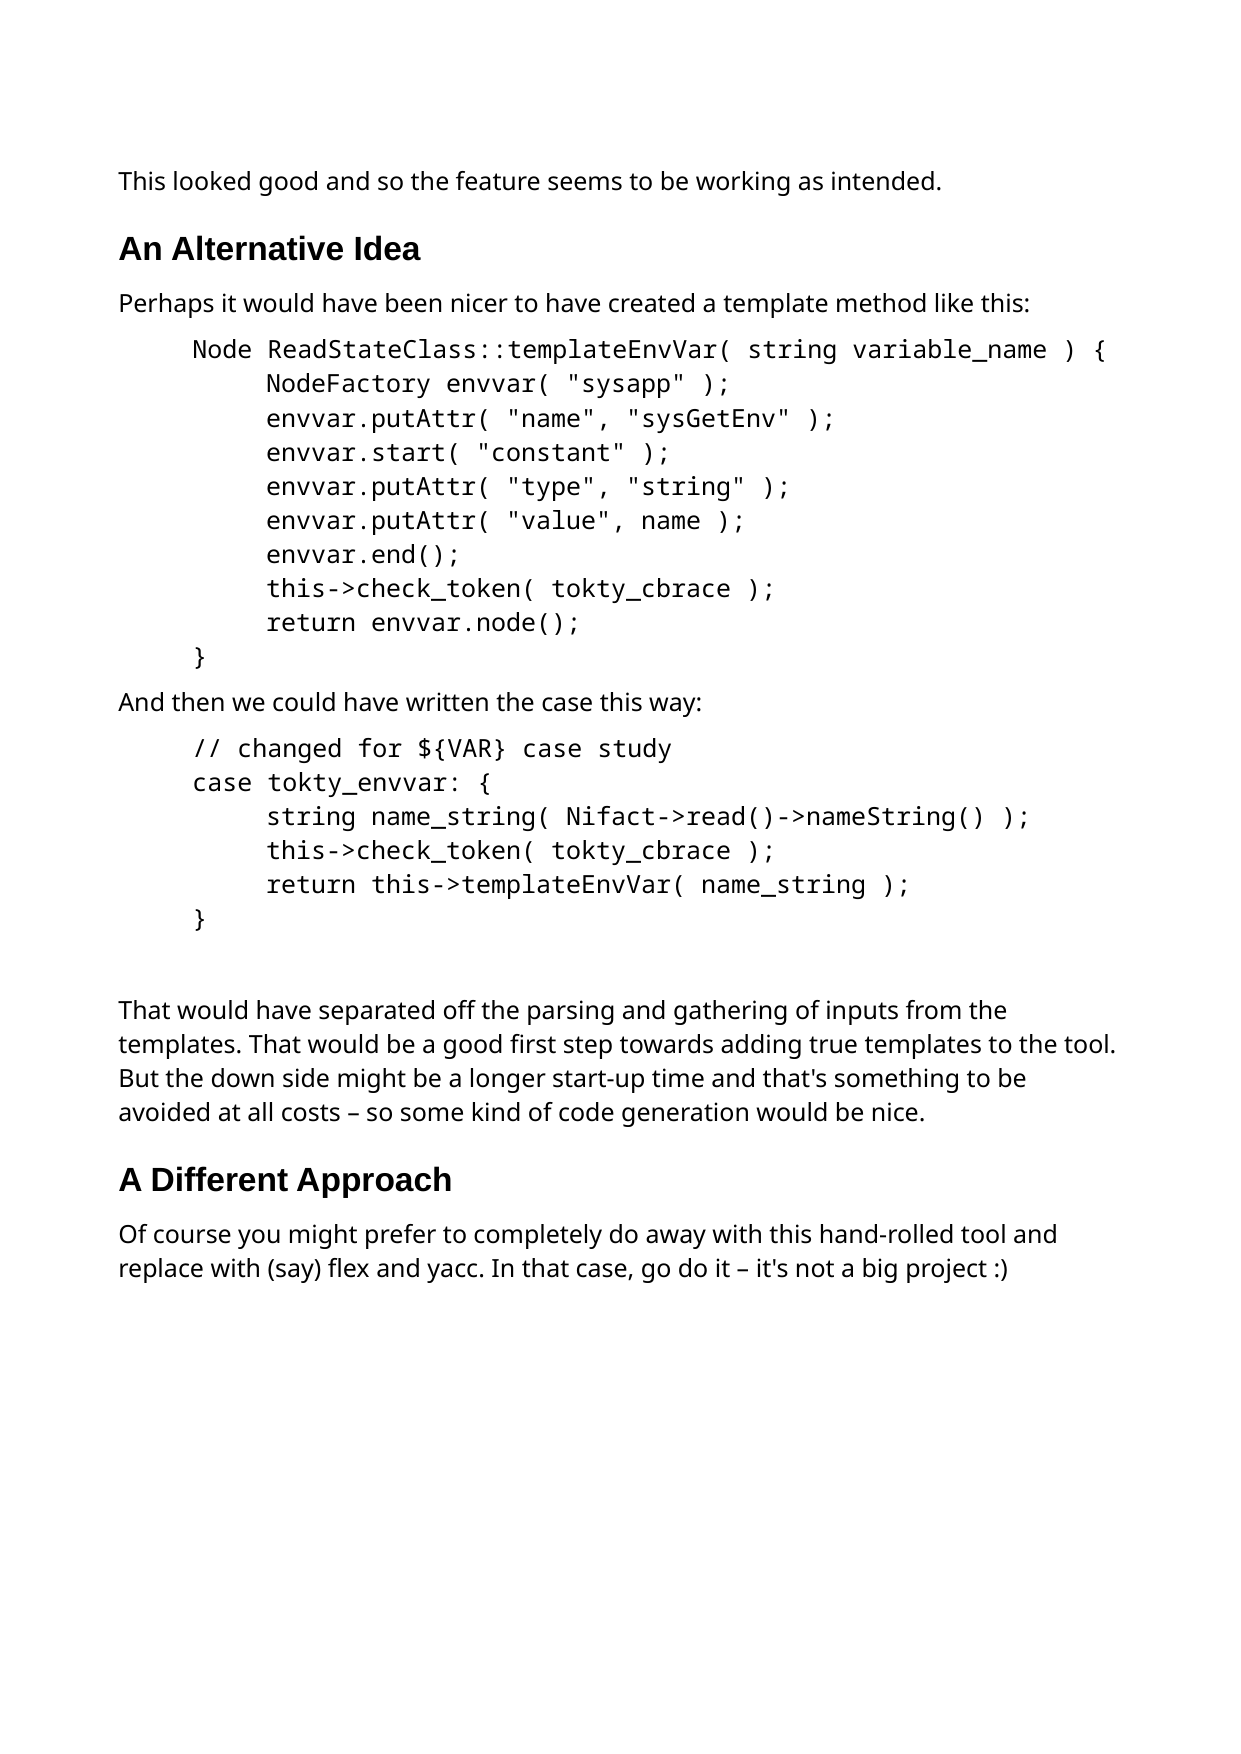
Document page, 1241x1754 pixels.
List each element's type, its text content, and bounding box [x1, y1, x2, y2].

text [118, 118, 1122, 152]
subtitle An Alternative Idea [118, 229, 1122, 268]
text Node ReadStateClass::templateEnvVar( string variable_name ) { NodeFactory envvar( "sysapp" ); envvar.putAttr( "name", "sysGetEnv" ); envvar.start( "constant" ); envvar.putAttr( "type", "string" ); envvar.putAttr( "value", name ); envvar.end(); this->check_token( tokty_cbrace ); return envvar.node(); } [192, 332, 1122, 673]
text And then we could have written the case this way: [118, 684, 1122, 719]
subtitle A Different Approach [118, 1160, 1122, 1198]
text // changed for ${VAR} case study case tokty_envvar: { string name_string( Nifact->read()->nameString() ); this->check_token( tokty_cbrace ); return this->templateEnvVar( name_string ); } [192, 731, 1122, 935]
text This looked good and so the feature seems to be working as intended. [118, 164, 1122, 198]
text Perhaps it would have been nicer to have created a template method like this: [118, 286, 1122, 320]
text That would have separated off the parsing and gathering of inputs from the templates. That would be a good first step towards adding true templates to the tool. But the down side might be a longer start-up time and that's something to be avoided at all costs – so some kind of code generation would be nice. [118, 993, 1122, 1129]
text Of course you might prefer to completely do away with this hand-rolled tool and replace with (say) flex and yacc. In that case, go do it – it's not a big project :) [118, 1217, 1122, 1285]
